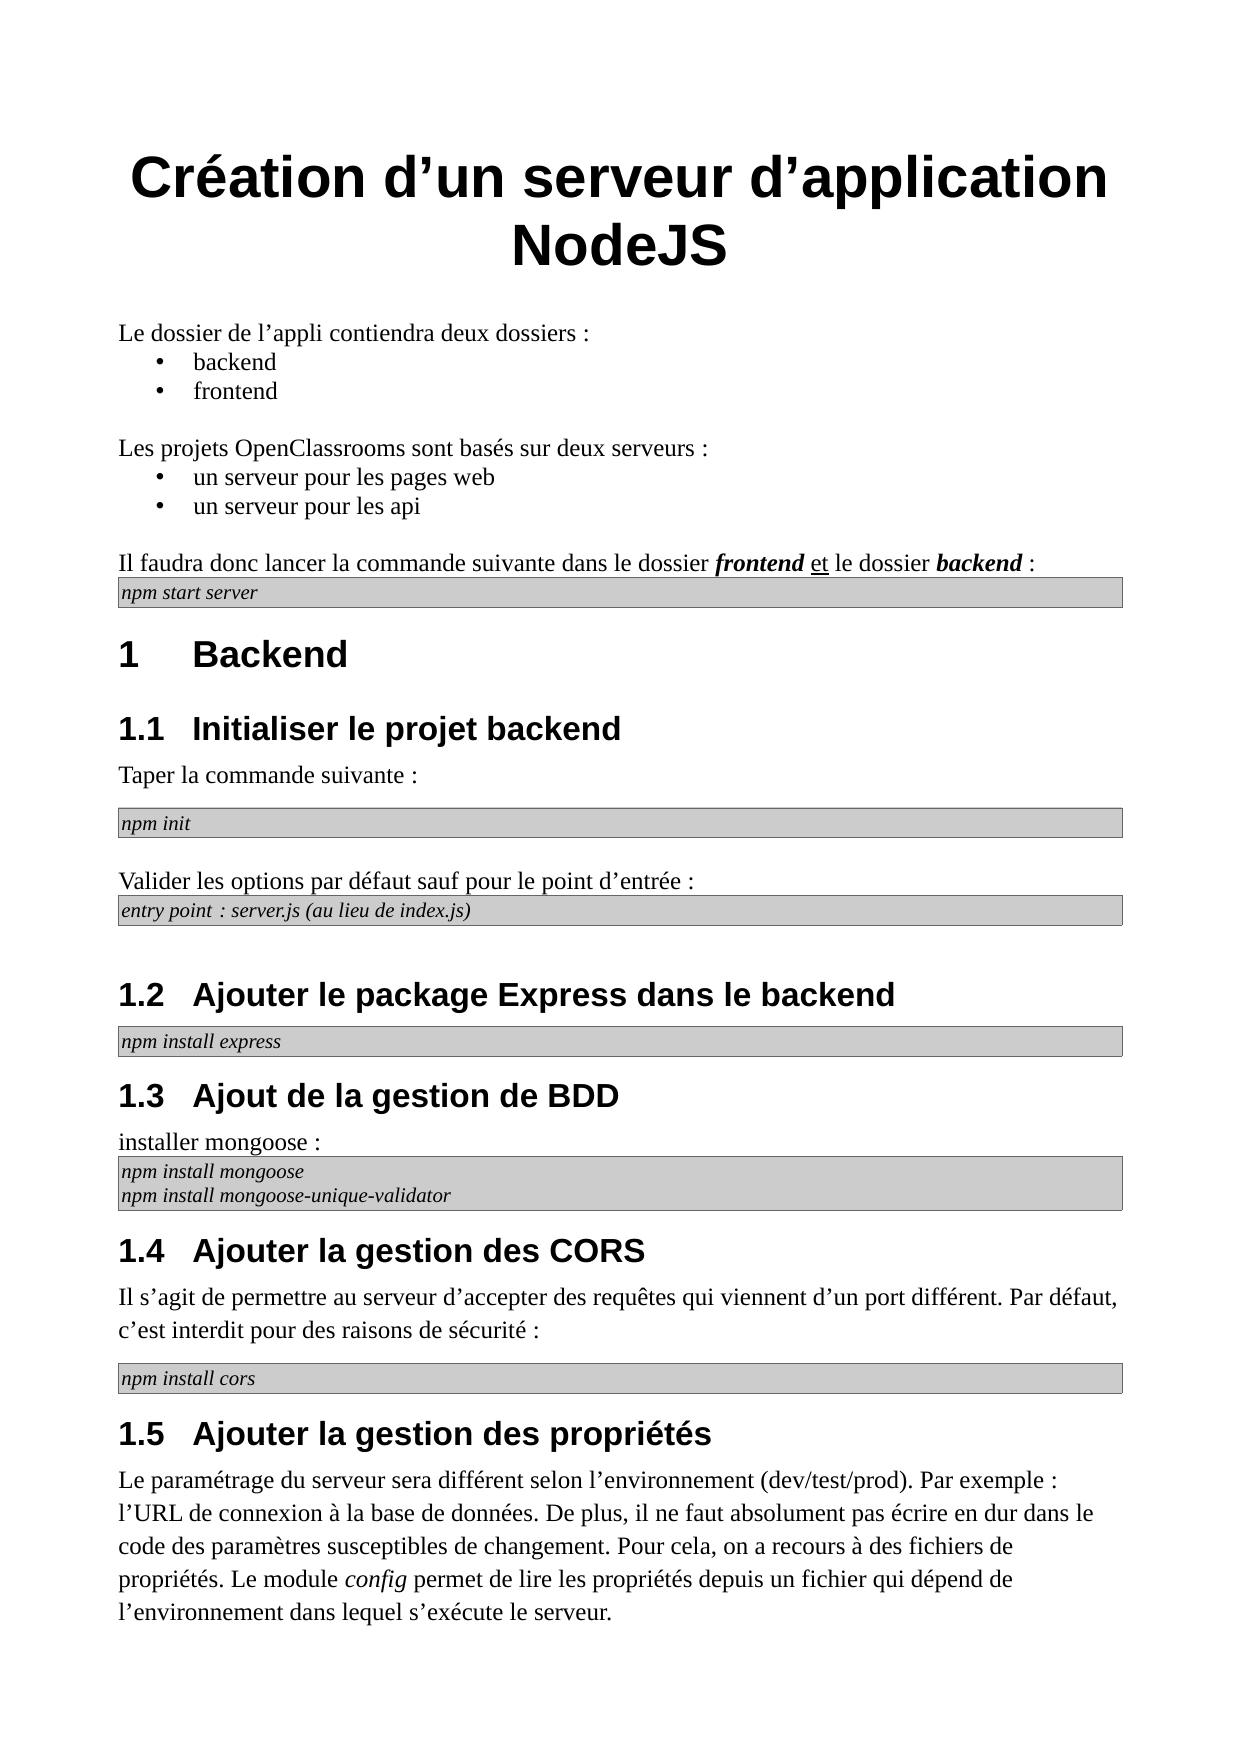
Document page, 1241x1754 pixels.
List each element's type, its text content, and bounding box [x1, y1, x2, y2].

subtitle Ajouter le package Express dans le backend [118, 975, 1122, 1013]
text npm init [119, 809, 1122, 837]
text installer mongoose : [118, 1127, 1122, 1156]
subtitle Ajouter la gestion des CORS [118, 1231, 1122, 1270]
text Les projets OpenClassrooms sont basés sur deux serveurs : [118, 433, 1122, 462]
text Taper la commande suivante : [118, 760, 1122, 788]
list un serveur pour les api [156, 491, 1122, 520]
title Création d’un serveur d’application NodeJS [118, 143, 1122, 277]
text Le paramétrage du serveur sera différent selon l’environnement (dev/test/prod). Par exemple : l’URL de connexion à la base de données. De plus, il ne faut absolument pas écrire en dur dans le code des paramètres susceptibles de changement. Pour cela, on a recours à des fichiers de propriétés. Le module config permet de lire les propriétés depuis un fichier qui dépend de l’environnement dans lequel s’exécute le serveur. [118, 1465, 1122, 1626]
text Le dossier de l’appli contiendra deux dossiers : [118, 318, 1122, 347]
list backend [156, 347, 1122, 376]
text Il s’agit de permettre au serveur d’accepter des requêtes qui viennent d’un port différent. Par défaut, c’est interdit pour des raisons de sécurité : [118, 1282, 1122, 1344]
subtitle Ajout de la gestion de BDD [118, 1077, 1122, 1115]
text npm install mongoose [119, 1157, 1122, 1180]
list frontend [156, 376, 1122, 405]
list un serveur pour les pages web [156, 462, 1122, 491]
text npm start server [119, 578, 1122, 607]
text npm install mongoose-unique-validator [119, 1180, 1122, 1210]
subtitle Initialiser le projet backend [118, 709, 1122, 747]
text npm install cors [119, 1364, 1122, 1393]
subtitle Backend [118, 632, 1122, 676]
subtitle Ajouter la gestion des propriétés [118, 1414, 1122, 1452]
text entry point : server.js (au lieu de index.js) [119, 896, 1122, 925]
text Valider les options par défaut sauf pour le point d’entrée : [118, 866, 1122, 895]
text npm install express [119, 1027, 1122, 1056]
text Il faudra donc lancer la commande suivante dans le dossier frontend et le dossier backend : [118, 548, 1122, 577]
